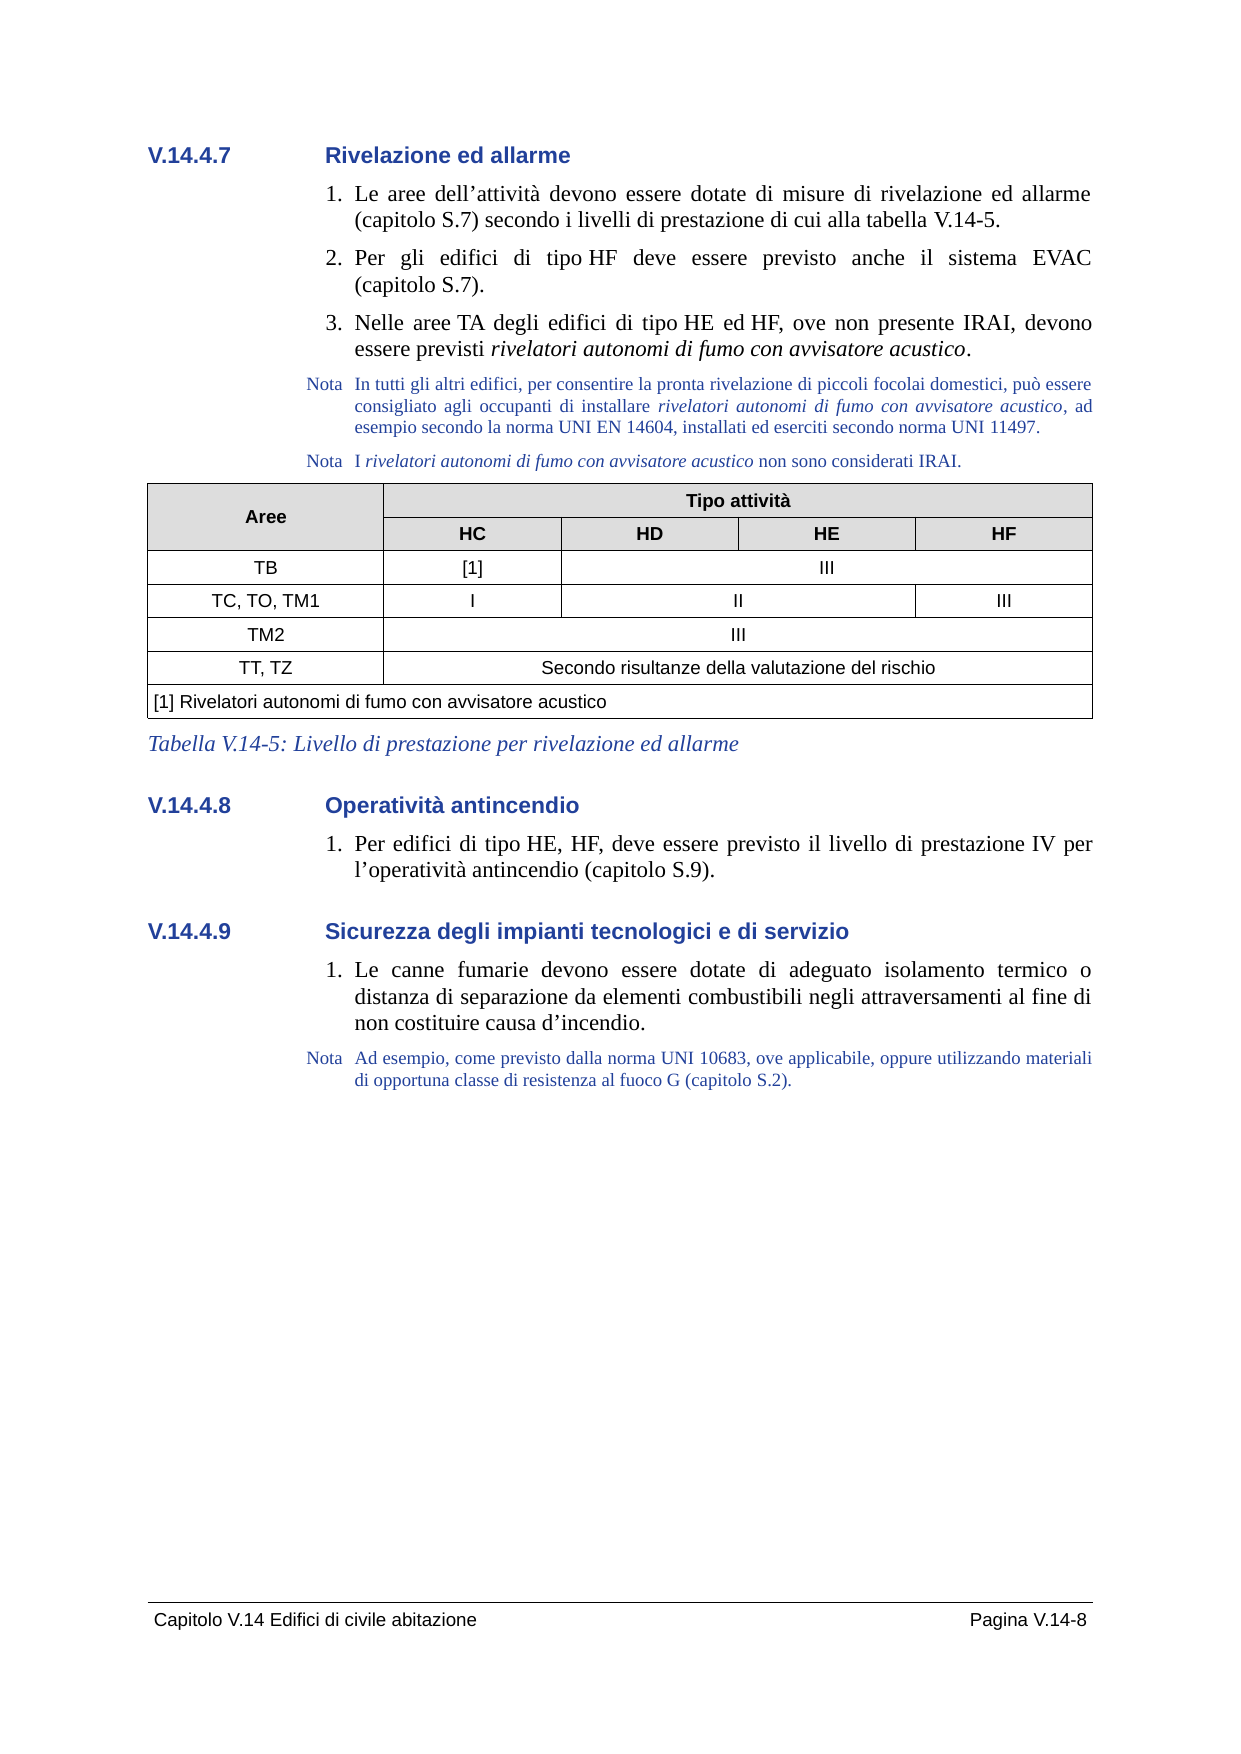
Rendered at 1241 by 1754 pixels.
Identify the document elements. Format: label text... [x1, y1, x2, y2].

subtitle Operatività antincendio [148, 792, 1093, 818]
list In tutti gli altri edifici, per consentire la pronta rivelazione di piccoli focolai domestici, può essere consigliato agli occupanti di installare rivelatori autonomi di fumo con avvisatore acustico, ad esempio secondo la norma UNI EN 14604, installati ed eserciti secondo norma UNI 11497. [342, 373, 1093, 438]
table_cell III [384, 618, 1092, 651]
list Nelle aree TA degli edifici di tipo HE ed HF, ove non presente IRAI, devono essere previsti rivelatori autonomi di fumo con avvisatore acustico. [342, 309, 1093, 362]
table_cell II [562, 585, 915, 617]
list Le aree dell’attività devono essere dotate di misure di rivelazione ed allarme (capitolo S.7) secondo i livelli di prestazione di cui alla tabella V.14-5. [342, 180, 1093, 233]
list Per gli edifici di tipo HF deve essere previsto anche il sistema EVAC (capitolo S.7). [342, 244, 1093, 297]
list Ad esempio, come previsto dalla norma UNI 10683, ove applicabile, oppure utilizzando materiali di opportuna classe di resistenza al fuoco G (capitolo S.2). [342, 1047, 1093, 1090]
table_cell Secondo risultanze della valutazione del rischio [384, 652, 1092, 684]
list Le canne fumarie devono essere dotate di adeguato isolamento termico o distanza di separazione da elementi combustibili negli attraversamenti al fine di non costituire causa d’incendio. [342, 956, 1093, 1035]
subtitle Sicurezza degli impianti tecnologici e di servizio [148, 918, 1093, 944]
table_cell TB [148, 551, 383, 584]
table_cell TT, TZ [148, 652, 383, 684]
table_cell III [562, 551, 1092, 584]
table_cell HD [562, 518, 738, 550]
text Tabella V.14-5: Livello di prestazione per rivelazione ed allarme [148, 730, 1093, 757]
table_cell HF [916, 518, 1092, 550]
table_cell TC, TO, TM1 [148, 585, 383, 617]
table_header Tipo attività [384, 484, 1092, 517]
list I rivelatori autonomi di fumo con avvisatore acustico non sono considerati IRAI. [342, 450, 1093, 471]
table_header Aree [148, 484, 383, 550]
list Per edifici di tipo HE, HF, deve essere previsto il livello di prestazione IV per l’operatività antincendio (capitolo S.9). [342, 830, 1093, 883]
table_cell I [384, 585, 561, 617]
table_cell [1] [384, 551, 561, 584]
table_cell III [916, 585, 1092, 617]
table_cell TM2 [148, 618, 383, 651]
table_cell [1] Rivelatori autonomi di fumo con avvisatore acustico [148, 685, 1092, 718]
subtitle Rivelazione ed allarme [148, 142, 1093, 168]
table_cell HE [739, 518, 915, 550]
table_cell HC [384, 518, 561, 550]
